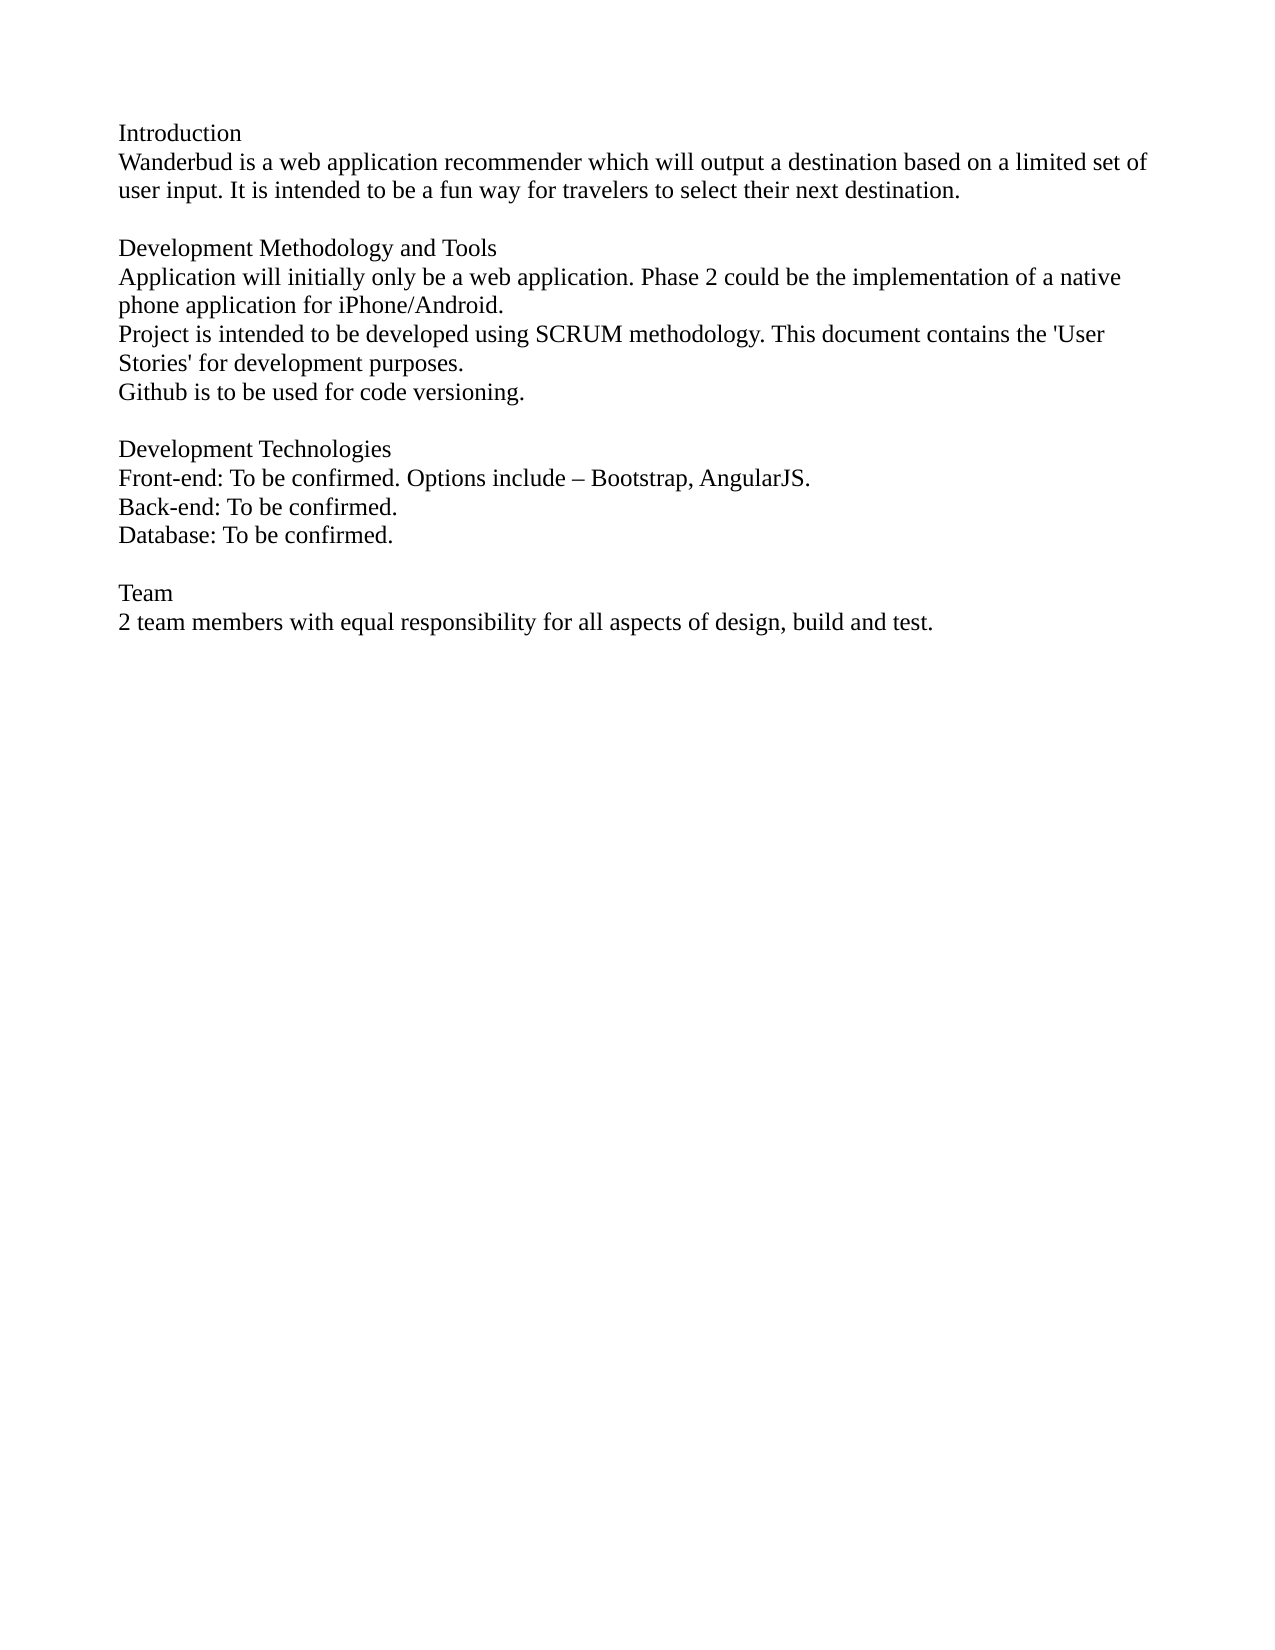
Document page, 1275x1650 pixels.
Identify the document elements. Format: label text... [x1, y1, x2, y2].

text Back-end: To be confirmed. [118, 492, 1157, 521]
text Introduction [118, 118, 1157, 147]
text Wanderbud is a web application recommender which will output a destination based on a limited set of user input. It is intended to be a fun way for travelers to select their next destination. [118, 147, 1157, 204]
text Database: To be confirmed. [118, 521, 1157, 549]
text 2 team members with equal responsibility for all aspects of design, build and test. [118, 607, 1157, 636]
text Application will initially only be a web application. Phase 2 could be the implementation of a native phone application for iPhone/Android. [118, 262, 1157, 319]
text Github is to be used for code versioning. [118, 377, 1157, 406]
text Project is intended to be developed using SCRUM methodology. This document contains the 'User Stories' for development purposes. [118, 319, 1157, 377]
text Team [118, 578, 1157, 607]
text Front-end: To be confirmed. Options include – Bootstrap, AngularJS. [118, 463, 1157, 492]
text Development Methodology and Tools [118, 233, 1157, 262]
text Development Technologies [118, 434, 1157, 463]
